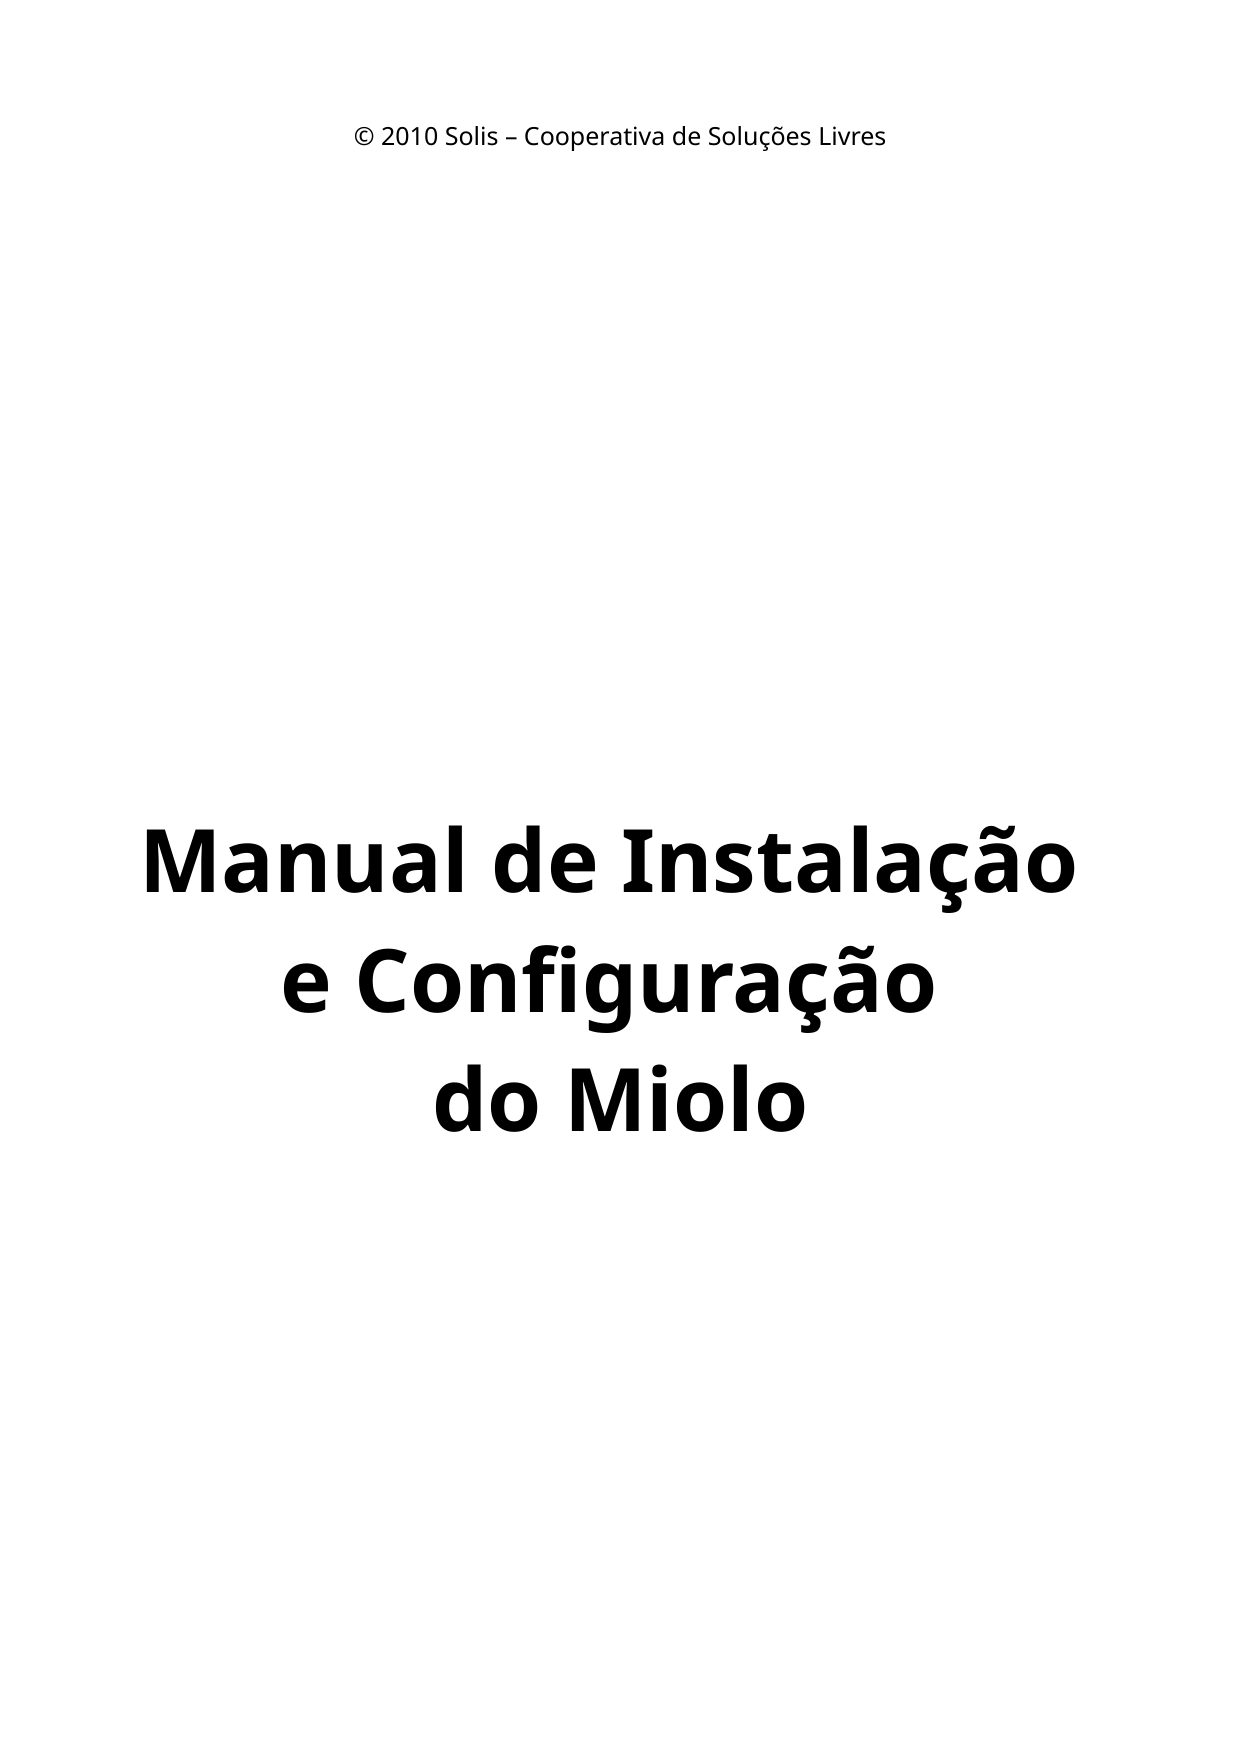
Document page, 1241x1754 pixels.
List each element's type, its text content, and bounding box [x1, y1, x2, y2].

text do Miolo [118, 1038, 1122, 1157]
text © 2010 Solis – Cooperativa de Soluções Livres [118, 118, 1122, 152]
text Manual de Instalação [118, 799, 1122, 918]
text e Configuração [118, 918, 1122, 1038]
